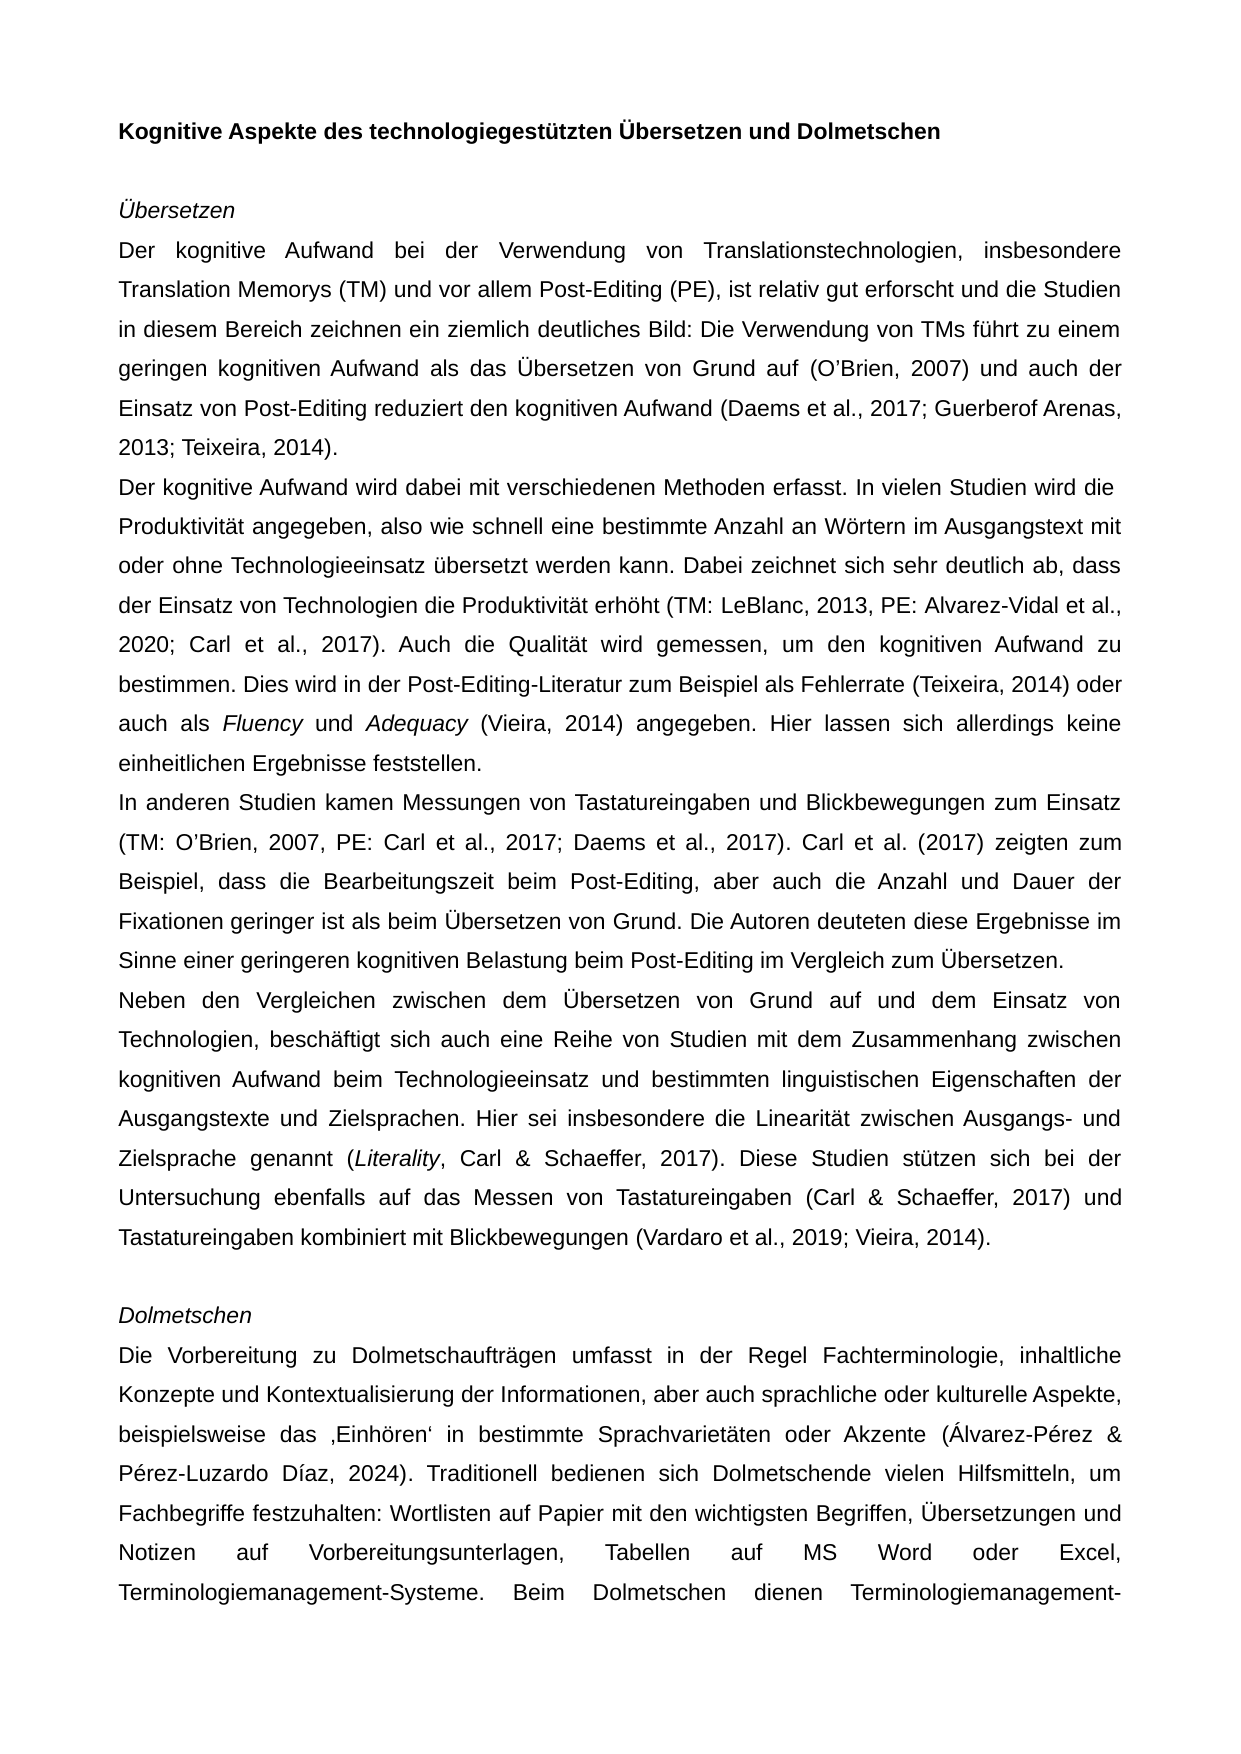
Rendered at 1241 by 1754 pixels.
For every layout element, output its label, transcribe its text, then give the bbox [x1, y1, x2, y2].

text Kognitive Aspekte des technologiegestützten Übersetzen und Dolmetschen [118, 118, 1122, 144]
text Der kognitive Aufwand wird dabei mit verschiedenen Methoden erfasst. In vielen Studien wird die Produktivität angegeben, also wie schnell eine bestimmte Anzahl an Wörtern im Ausgangstext mit oder ohne Technologieeinsatz übersetzt werden kann. Dabei zeichnet sich sehr deutlich ab, dass der Einsatz von Technologien die Produktivität erhöht (TM: LeBlanc, 2013, PE: Alvarez-Vidal et al., 2020; Carl et al., 2017). Auch die Qualität wird gemessen, um den kognitiven Aufwand zu bestimmen. Dies wird in der Post-Editing-Literatur zum Beispiel als Fehlerrate (Teixeira, 2014) oder auch als Fluency und Adequacy (Vieira, 2014) angegeben. Hier lassen sich allerdings keine einheitlichen Ergebnisse feststellen. [118, 473, 1122, 776]
text Übersetzen [118, 197, 1122, 223]
text Die Vorbereitung zu Dolmetschaufträgen umfasst in der Regel Fachterminologie, inhaltliche Konzepte und Kontextualisierung der Informationen, aber auch sprachliche oder kulturelle Aspekte, beispielsweise das ‚Einhören‘ in bestimmte Sprachvarietäten oder Akzente (Álvarez-Pérez & Pérez-Luzardo Díaz, 2024). Traditionell bedienen sich Dolmetschende vielen Hilfsmitteln, um Fachbegriffe festzuhalten: Wortlisten auf Papier mit den wichtigsten Begriffen, Übersetzungen und Notizen auf Vorbereitungsunterlagen, Tabellen auf MS Word oder Excel, Terminologiemanagement-Systeme. Beim Dolmetschen dienen Terminologiemanagement- [118, 1342, 1122, 1605]
text Neben den Vergleichen zwischen dem Übersetzen von Grund auf und dem Einsatz von Technologien, beschäftigt sich auch eine Reihe von Studien mit dem Zusammenhang zwischen kognitiven Aufwand beim Technologieeinsatz und bestimmten linguistischen Eigenschaften der Ausgangstexte und Zielsprachen. Hier sei insbesondere die Linearität zwischen Ausgangs- und Zielsprache genannt (Literality, Carl & Schaeffer, 2017). Diese Studien stützen sich bei der Untersuchung ebenfalls auf das Messen von Tastatureingaben (Carl & Schaeffer, 2017) und Tastatureingaben kombiniert mit Blickbewegungen (Vardaro et al., 2019; Vieira, 2014). [118, 987, 1122, 1250]
text Dolmetschen [118, 1302, 1122, 1329]
text Der kognitive Aufwand bei der Verwendung von Translationstechnologien, insbesondere Translation Memorys (TM) und vor allem Post-Editing (PE), ist relativ gut erforscht und die Studien in diesem Bereich zeichnen ein ziemlich deutliches Bild: Die Verwendung von TMs führt zu einem geringen kognitiven Aufwand als das Übersetzen von Grund auf (O’Brien, 2007) und auch der Einsatz von Post-Editing reduziert den kognitiven Aufwand (Daems et al., 2017; Guerberof Arenas, 2013; Teixeira, 2014). [118, 237, 1122, 460]
text In anderen Studien kamen Messungen von Tastatureingaben und Blickbewegungen zum Einsatz (TM: O’Brien, 2007, PE: Carl et al., 2017; Daems et al., 2017). Carl et al. (2017) zeigten zum Beispiel, dass die Bearbeitungszeit beim Post-Editing, aber auch die Anzahl und Dauer der Fixationen geringer ist als beim Übersetzen von Grund. Die Autoren deuteten diese Ergebnisse im Sinne einer geringeren kognitiven Belastung beim Post-Editing im Vergleich zum Übersetzen. [118, 789, 1122, 973]
